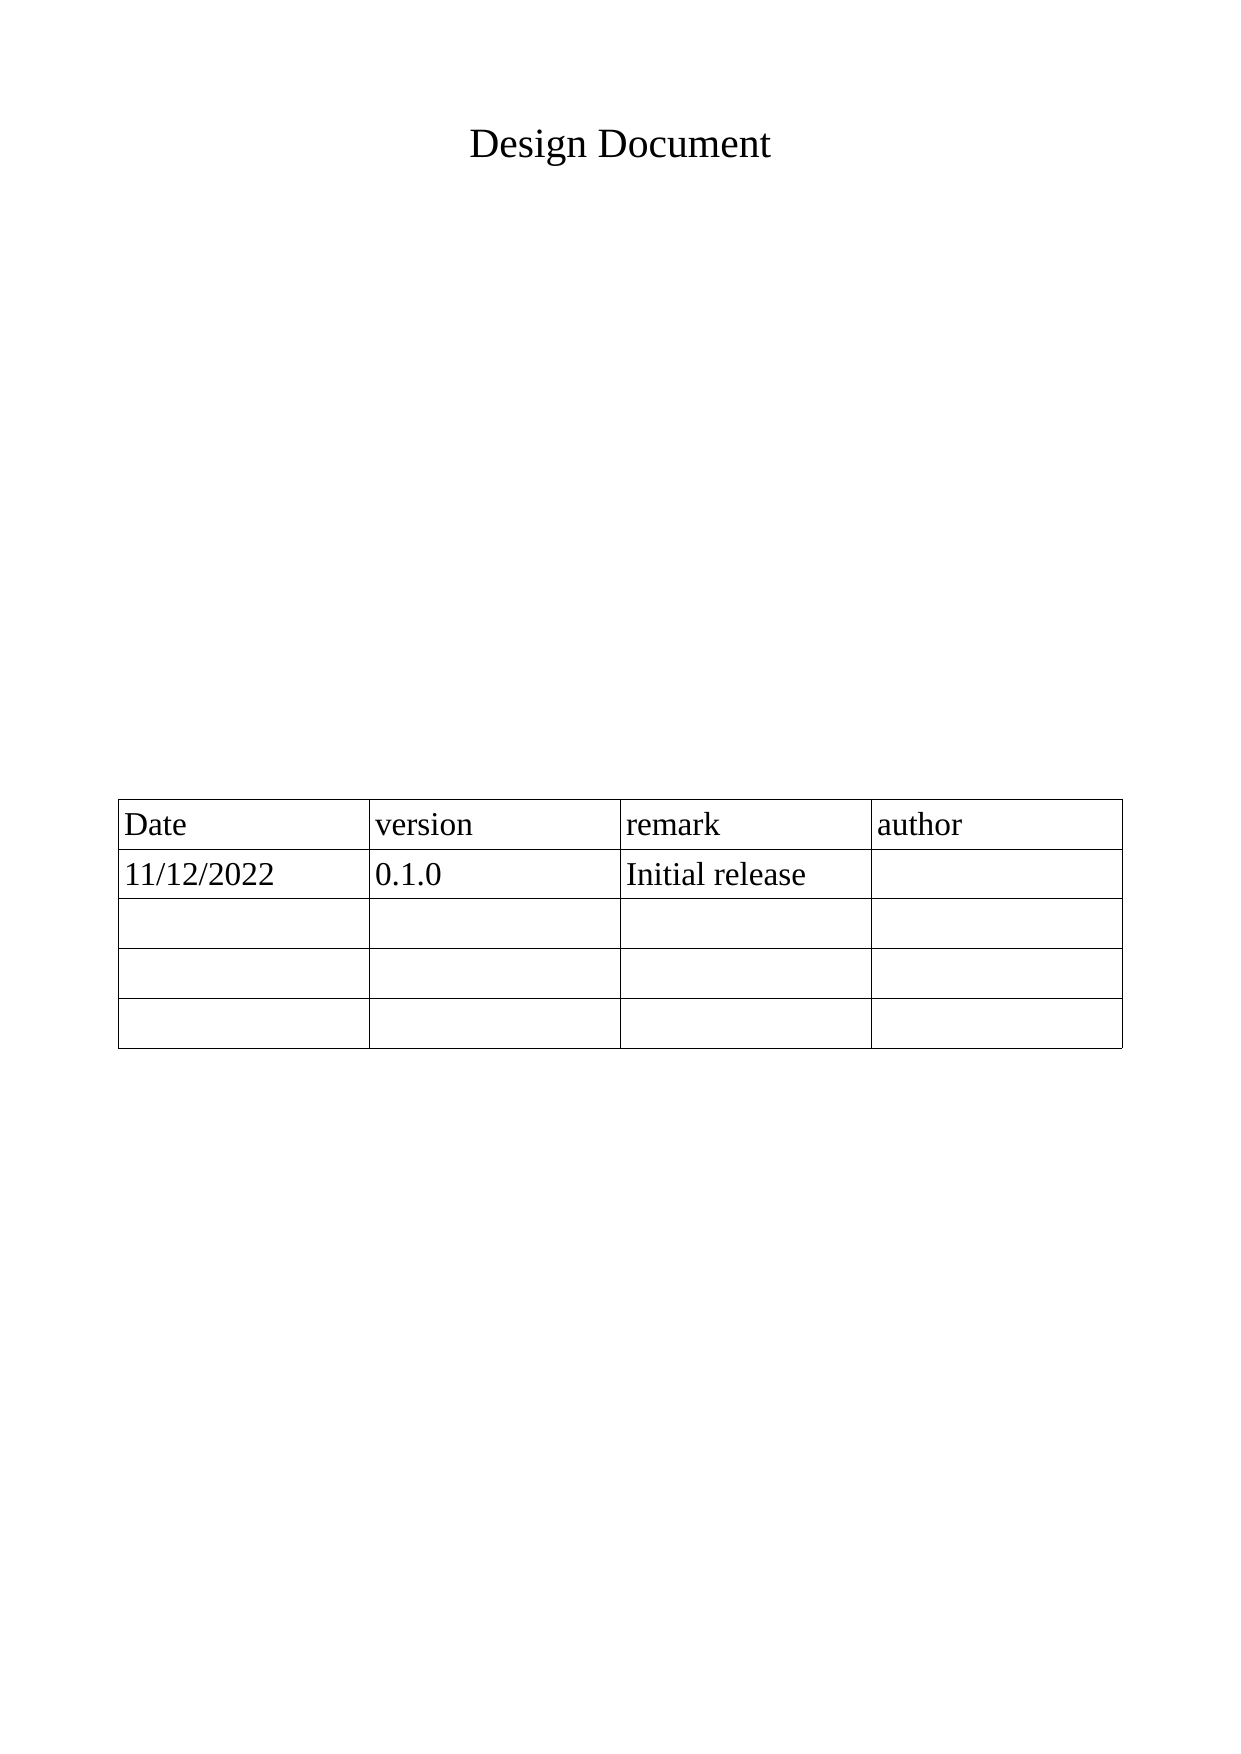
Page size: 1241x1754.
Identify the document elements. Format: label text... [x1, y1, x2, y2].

table_cell [872, 850, 1122, 898]
table_cell [370, 949, 620, 998]
table_cell 0.1.0 [370, 850, 620, 898]
table_cell [621, 999, 871, 1048]
table_cell [119, 949, 369, 998]
table_cell [872, 949, 1122, 998]
table_cell 11/12/2022 [119, 850, 369, 898]
table_header remark [621, 800, 871, 848]
text Design Document [118, 118, 1122, 166]
table_cell [119, 899, 369, 948]
table_cell [370, 899, 620, 948]
table_cell [621, 899, 871, 948]
table_cell [621, 949, 871, 998]
table_header Date [119, 800, 369, 848]
table_header version [370, 800, 620, 848]
table_cell [872, 999, 1122, 1048]
table_cell [872, 899, 1122, 948]
table_cell Initial release [621, 850, 871, 898]
table_header author [872, 800, 1122, 848]
table_cell [119, 999, 369, 1048]
table_cell [370, 999, 620, 1048]
